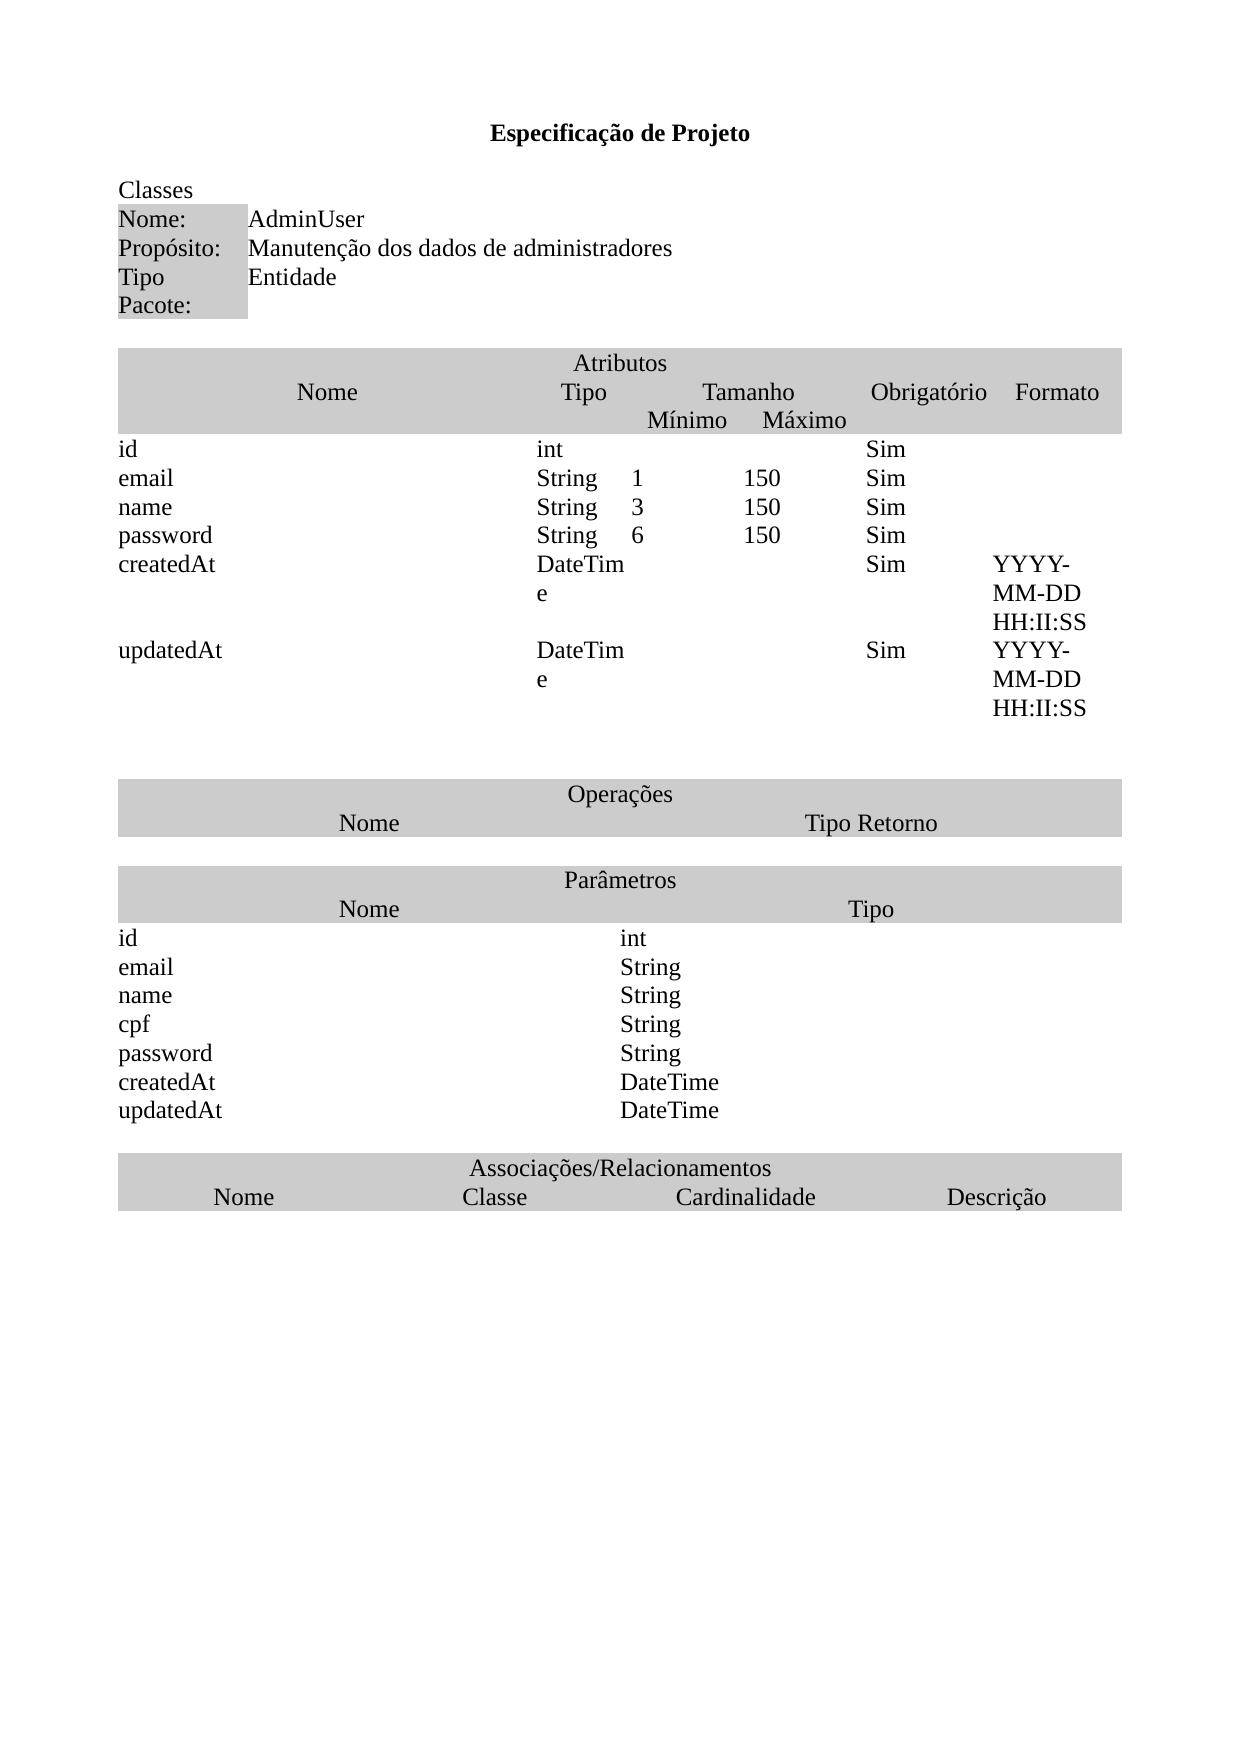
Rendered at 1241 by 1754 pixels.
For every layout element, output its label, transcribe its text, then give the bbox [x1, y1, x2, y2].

table_cell [743, 636, 866, 722]
table_cell Sim [866, 463, 992, 492]
text Especificação de Projeto [118, 118, 1122, 147]
table_cell String [620, 1009, 1122, 1038]
table_cell [992, 434, 1122, 463]
table_cell Mínimo [631, 406, 743, 434]
table_cell createdAt [118, 1067, 620, 1096]
table_cell 150 [743, 463, 866, 492]
table_header Nome [118, 808, 620, 837]
table_header Parâmetros [118, 866, 1122, 894]
table_cell String [536, 492, 631, 521]
table_cell String [620, 952, 1122, 981]
table_cell name [118, 492, 536, 521]
table_header [743, 549, 866, 636]
table_cell [992, 492, 1122, 521]
table_cell Máximo [743, 406, 866, 434]
table_cell Manutenção dos dados de administradores [248, 233, 1122, 262]
text Classes [118, 176, 1122, 204]
table_cell updatedAt [118, 636, 536, 722]
table_header [118, 837, 620, 866]
table_header Tamanho [631, 377, 866, 406]
table_cell [743, 434, 866, 463]
table_cell password [118, 1038, 620, 1067]
table_cell int [536, 434, 631, 463]
table_cell String [620, 1038, 1122, 1067]
table_cell [631, 434, 743, 463]
table_header Nome [118, 1182, 369, 1211]
table_cell [992, 463, 1122, 492]
table_header Nome [118, 377, 536, 434]
table_header id [118, 923, 620, 952]
table_header Tipo [536, 377, 631, 434]
table_cell Pacote: [118, 291, 248, 319]
table_header Nome: [118, 204, 248, 233]
table_cell email [118, 952, 620, 981]
table_header Obrigatório [866, 377, 992, 434]
table_cell password [118, 521, 536, 549]
table_header Classe [369, 1182, 620, 1211]
table_header createdAt [118, 549, 536, 636]
table_header [631, 549, 743, 636]
table_header Associações/Relacionamentos [118, 1153, 1122, 1182]
table_header AdminUser [248, 204, 1122, 233]
table_header [620, 837, 1122, 866]
table_cell YYYY-MM-DD HH:II:SS [992, 636, 1122, 722]
table_cell Propósito: [118, 233, 248, 262]
table_cell String [536, 521, 631, 549]
table_cell 150 [743, 492, 866, 521]
table_cell DateTime [620, 1067, 1122, 1096]
table_header Sim [866, 549, 992, 636]
table_cell Tipo [118, 262, 248, 291]
table_header Operações [118, 779, 1122, 808]
table_header Tipo [620, 894, 1122, 923]
table_cell DateTime [620, 1096, 1122, 1124]
table_header Nome [118, 894, 620, 923]
table_header Atributos [118, 348, 1122, 377]
table_cell [118, 1211, 369, 1239]
table_cell email [118, 463, 536, 492]
table_cell [369, 1211, 620, 1239]
table_cell Entidade [248, 262, 1122, 291]
table_header YYYY-MM-DD HH:II:SS [992, 549, 1122, 636]
table_cell 6 [631, 521, 743, 549]
table_cell 1 [631, 463, 743, 492]
table_cell cpf [118, 1009, 620, 1038]
table_header Tipo Retorno [620, 808, 1122, 837]
table_header int [620, 923, 1122, 952]
table_cell updatedAt [118, 1096, 620, 1124]
table_header DateTime [536, 549, 631, 636]
table_cell String [536, 463, 631, 492]
table_header Cardinalidade [620, 1182, 871, 1211]
table_header name [118, 981, 620, 1009]
table_cell 3 [631, 492, 743, 521]
table_cell Sim [866, 636, 992, 722]
table_cell Sim [866, 434, 992, 463]
table_header Formato [992, 377, 1122, 434]
table_cell 150 [743, 521, 866, 549]
table_cell [620, 1211, 871, 1239]
table_cell [992, 521, 1122, 549]
table_cell Sim [866, 521, 992, 549]
table_cell [871, 1211, 1122, 1239]
table_cell [631, 636, 743, 722]
table_cell DateTime [536, 636, 631, 722]
table_cell id [118, 434, 536, 463]
table_cell Sim [866, 492, 992, 521]
table_header Descrição [871, 1182, 1122, 1211]
table_header String [620, 981, 1122, 1009]
table_cell [248, 291, 1122, 319]
